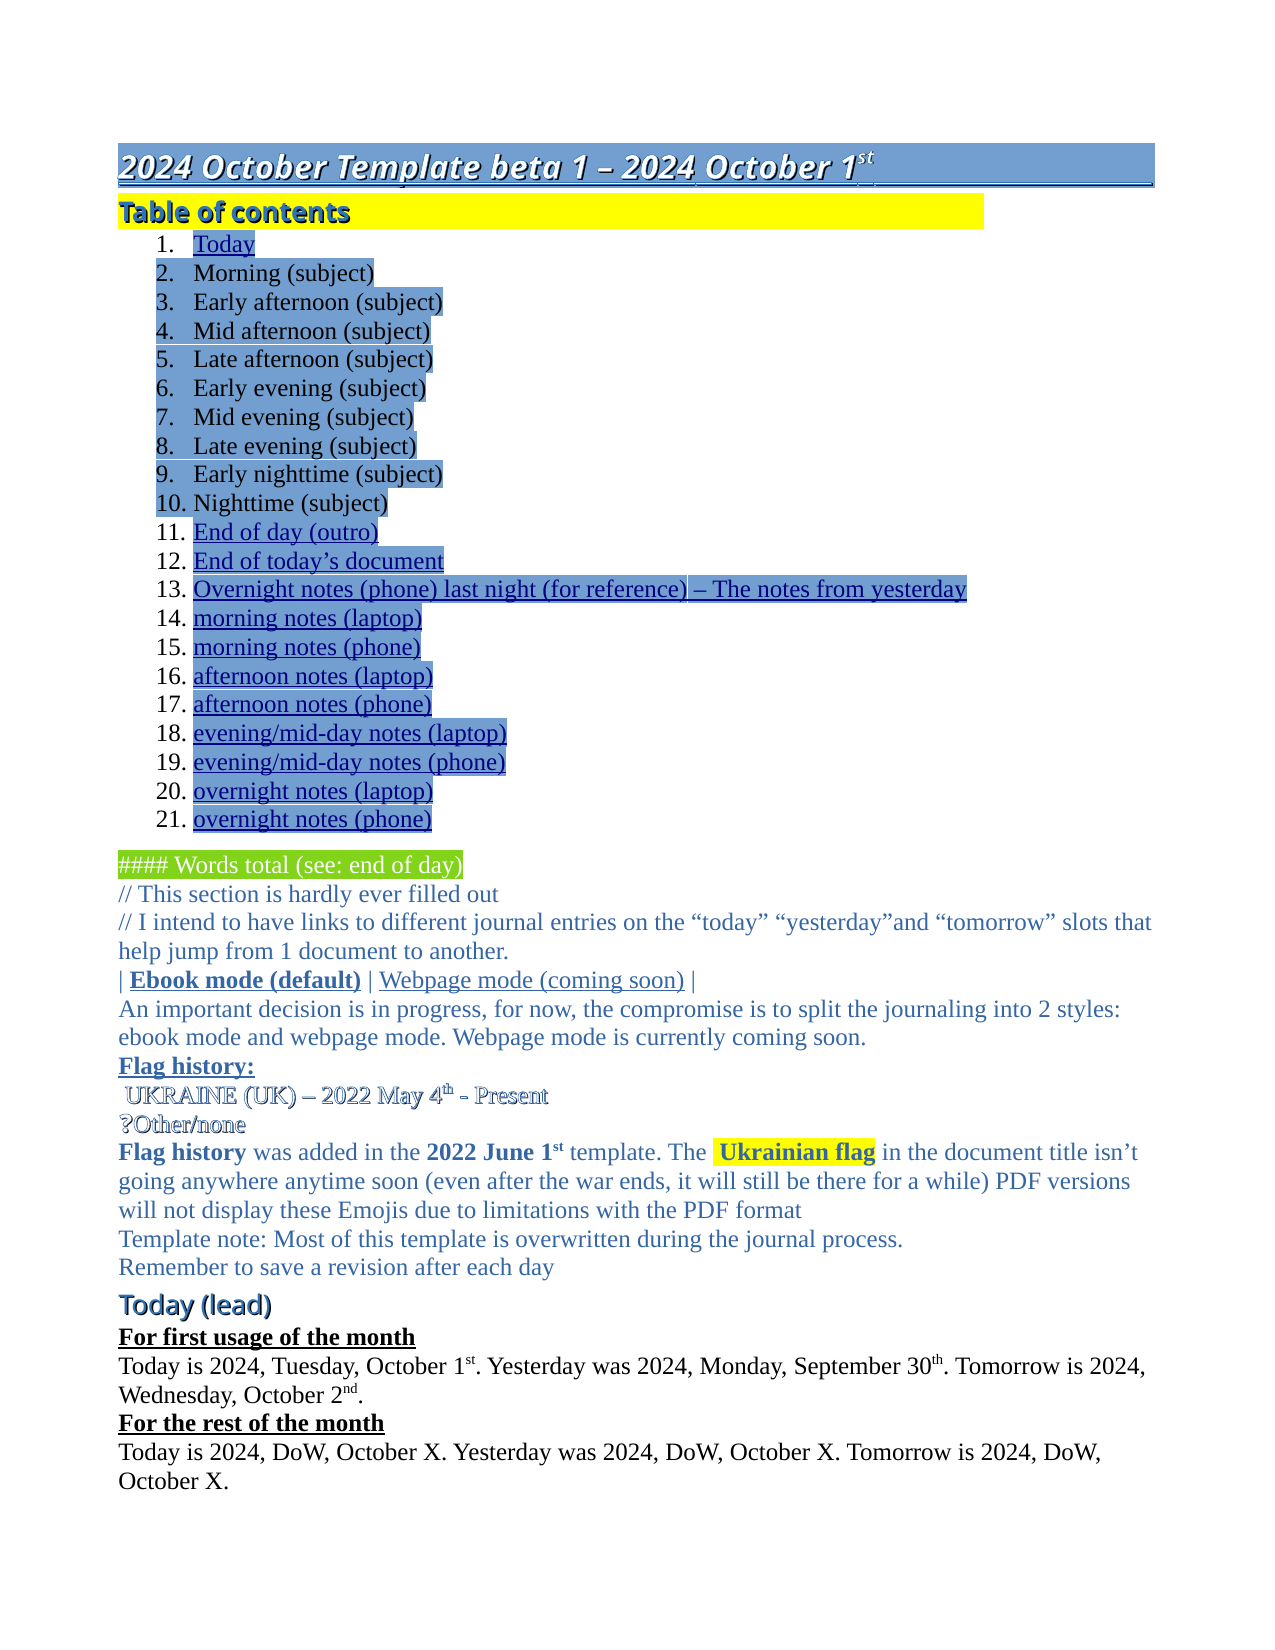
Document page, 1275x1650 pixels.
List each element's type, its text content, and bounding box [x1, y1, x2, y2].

subtitle Today (lead) [118, 1285, 1157, 1322]
text Today is 2024, Tuesday, October 1st. Yesterday was 2024, Monday, September 30th. Tomorrow is 2024, Wednesday, October 2nd. [118, 1351, 1157, 1408]
text Remember to save a revision after each day [118, 1252, 1157, 1281]
text Flag history: [118, 1051, 1157, 1080]
list Today [156, 229, 1157, 258]
text Template note: Most of this template is overwritten during the journal process. [118, 1224, 1157, 1252]
list Mid afternoon (subject) [156, 316, 1157, 344]
text // This section is hardly ever filled out [118, 879, 1157, 907]
text Flag history was added in the 2022 June 1st template. The 🇺🇦️ Ukrainian flag in the document title isn’t going anywhere anytime soon (even after the war ends, it will still be there for a while) PDF versions will not display these Emojis due to limitations with the PDF format [118, 1137, 1157, 1224]
list morning notes (phone) [156, 632, 1157, 661]
list evening/mid-day notes (phone) [156, 747, 1157, 776]
list Early afternoon (subject) [156, 287, 1157, 316]
list overnight notes (laptop) [156, 776, 1157, 804]
list evening/mid-day notes (laptop) [156, 718, 1157, 747]
list End of day (outro) [156, 517, 1157, 546]
list Nighttime (subject) [156, 488, 1157, 517]
list Late evening (subject) [156, 431, 1157, 459]
list Early evening (subject) [156, 373, 1157, 402]
text For the rest of the month [118, 1408, 1157, 1437]
subtitle 2024 October Template beta 1 – 2024 October 1st [118, 143, 1157, 188]
list Early nighttime (subject) [156, 459, 1157, 488]
list afternoon notes (laptop) [156, 661, 1157, 689]
text #### Words total (see: end of day) [118, 850, 1157, 879]
list Morning (subject) [156, 258, 1157, 287]
text 🇺🇦️ UKRAINE (UK) – 2022 May 4th - Present [118, 1080, 1157, 1109]
list overnight notes (phone) [156, 804, 1157, 833]
list morning notes (laptop) [156, 603, 1157, 632]
list Late afternoon (subject) [156, 344, 1157, 373]
text // I intend to have links to different journal entries on the “today” “yesterday”and “tomorrow” slots that help jump from 1 document to another. [118, 907, 1157, 965]
list End of today’s document [156, 546, 1157, 574]
list afternoon notes (phone) [156, 689, 1157, 718]
text Today is 2024, DoW, October X. Yesterday was 2024, DoW, October X. Tomorrow is 2024, DoW, October X. [118, 1437, 1157, 1495]
text ❓️Other/none [118, 1109, 1157, 1137]
text An important decision is in progress, for now, the compromise is to split the journaling into 2 styles: ebook mode and webpage mode. Webpage mode is currently coming soon. [118, 994, 1157, 1051]
list Mid evening (subject) [156, 402, 1157, 431]
subtitle Table of contents [118, 193, 1157, 229]
list Overnight notes (phone) last night (for reference) – The notes from yesterday [156, 574, 1157, 603]
text | Ebook mode (default) | Webpage mode (coming soon) | [118, 965, 1157, 994]
text For first usage of the month [118, 1322, 1157, 1351]
